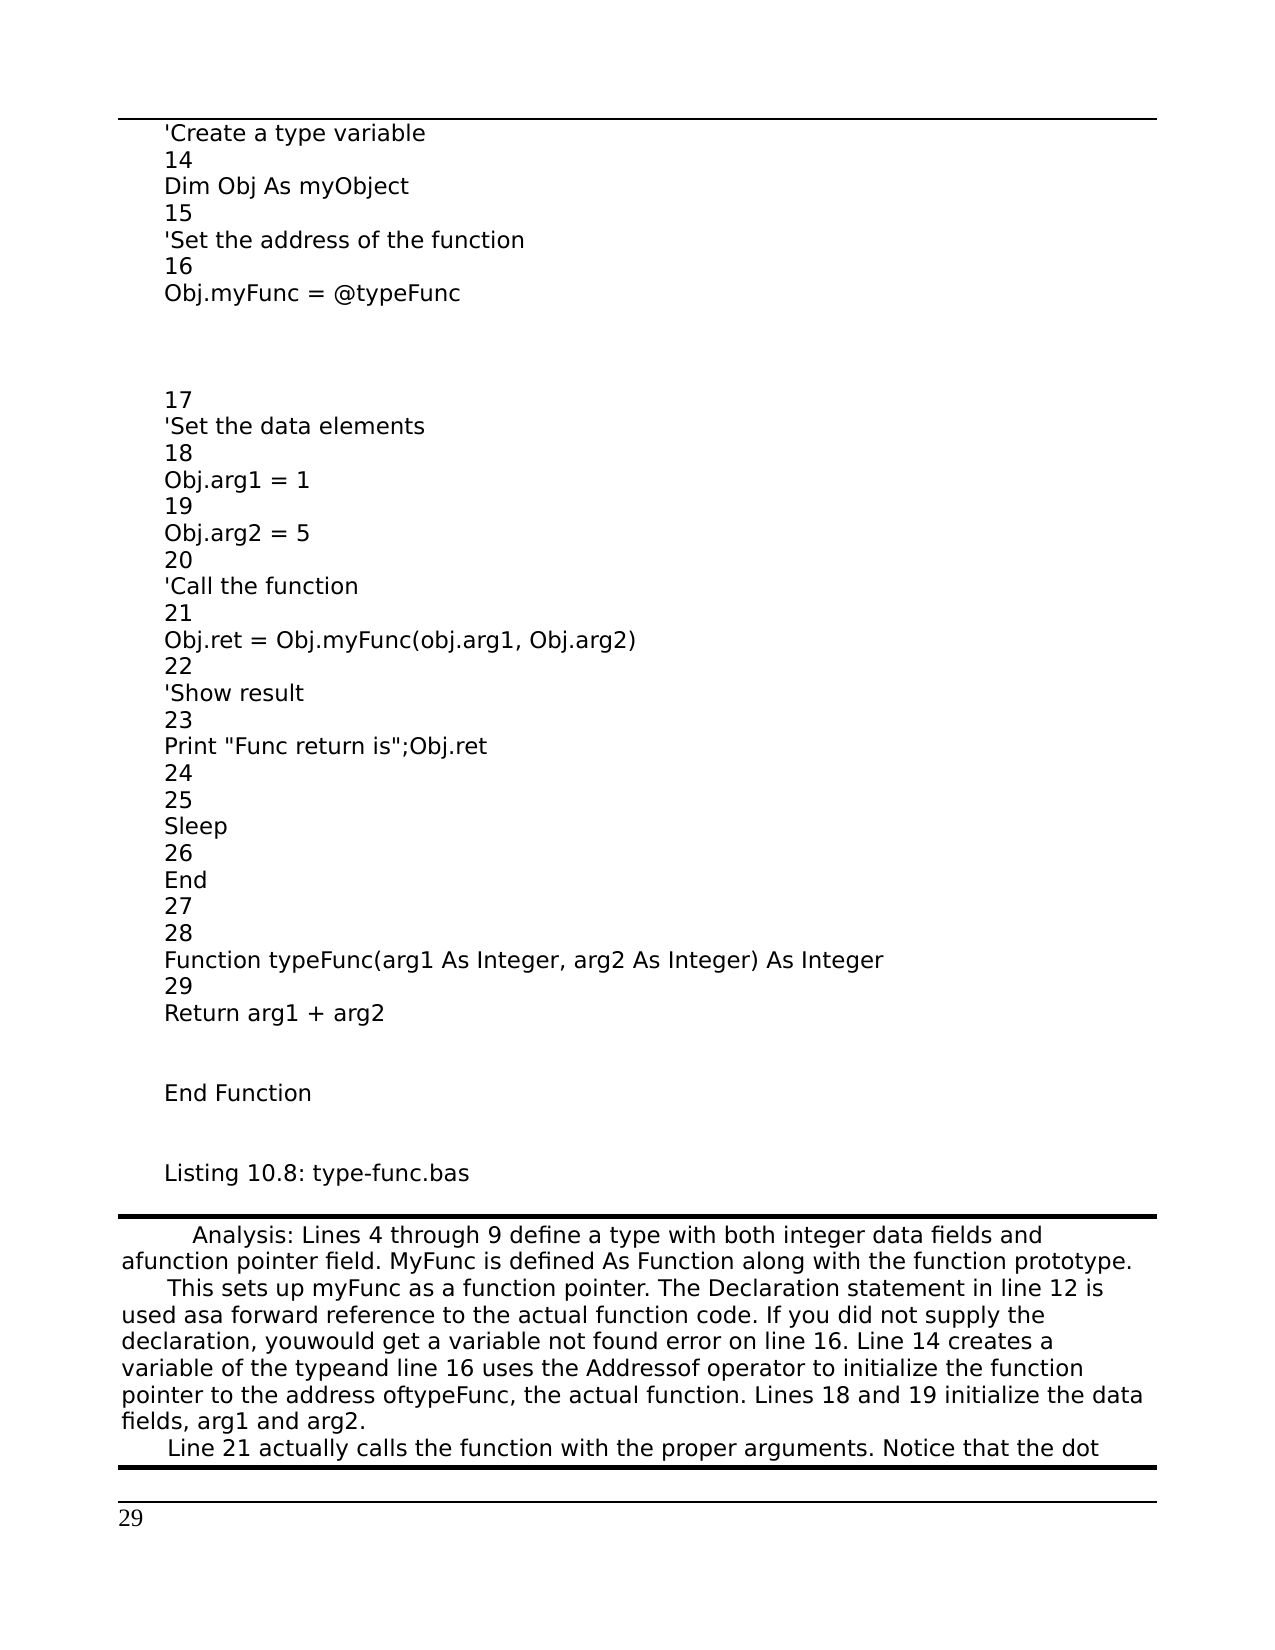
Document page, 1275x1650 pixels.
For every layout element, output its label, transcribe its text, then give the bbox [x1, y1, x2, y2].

text End [118, 867, 1157, 893]
text 24 [118, 760, 1157, 787]
text Obj.arg2 = 5 [118, 520, 1157, 547]
text Analysis: Lines 4 through 9 define a type with both integer data fields and afunction pointer field. MyFunc is defined As Function along with the function prototype. [118, 1219, 1157, 1267]
text Return arg1 + arg2 [118, 1000, 1157, 1027]
text Function typeFunc(arg1 As Integer, arg2 As Integer) As Integer [118, 947, 1157, 973]
text 'Call the function [118, 573, 1157, 600]
text 'Set the address of the function [118, 227, 1157, 253]
text Obj.arg1 = 1 [118, 467, 1157, 493]
text 20 [118, 547, 1157, 573]
text 16 [118, 253, 1157, 280]
text 25 [118, 787, 1157, 813]
text Obj.ret = Obj.myFunc(obj.arg1, Obj.arg2) [118, 627, 1157, 653]
text 21 [118, 600, 1157, 627]
text 26 [118, 840, 1157, 867]
text 17 [118, 387, 1157, 413]
text End Function [118, 1080, 1157, 1107]
text 'Create a type variable [118, 120, 1157, 147]
text 15 [118, 200, 1157, 227]
text Line 21 actually calls the function with the proper arguments. Notice that the dot [118, 1427, 1157, 1465]
text 27 [118, 893, 1157, 920]
text Obj.myFunc = @typeFunc [118, 280, 1157, 307]
text 22 [118, 653, 1157, 680]
text Listing 10.8: type-func.bas [118, 1160, 1157, 1187]
text 29 [118, 973, 1157, 1000]
text 19 [118, 493, 1157, 520]
text 18 [118, 440, 1157, 467]
text Dim Obj As myObject [118, 173, 1157, 200]
text 14 [118, 147, 1157, 173]
text 23 [118, 707, 1157, 733]
text Print "Func return is";Obj.ret [118, 733, 1157, 760]
text 'Show result [118, 680, 1157, 707]
text 28 [118, 920, 1157, 947]
text 'Set the data elements [118, 413, 1157, 440]
text Sleep [118, 813, 1157, 840]
text This sets up myFunc as a function pointer. The Declaration statement in line 12 is used asa forward reference to the actual function code. If you did not supply the declaration, youwould get a variable not found error on line 16. Line 14 creates a variable of the typeand line 16 uses the Addressof operator to initialize the function pointer to the address oftypeFunc, the actual function. Lines 18 and 19 initialize the data fields, arg1 and arg2. [118, 1267, 1157, 1427]
